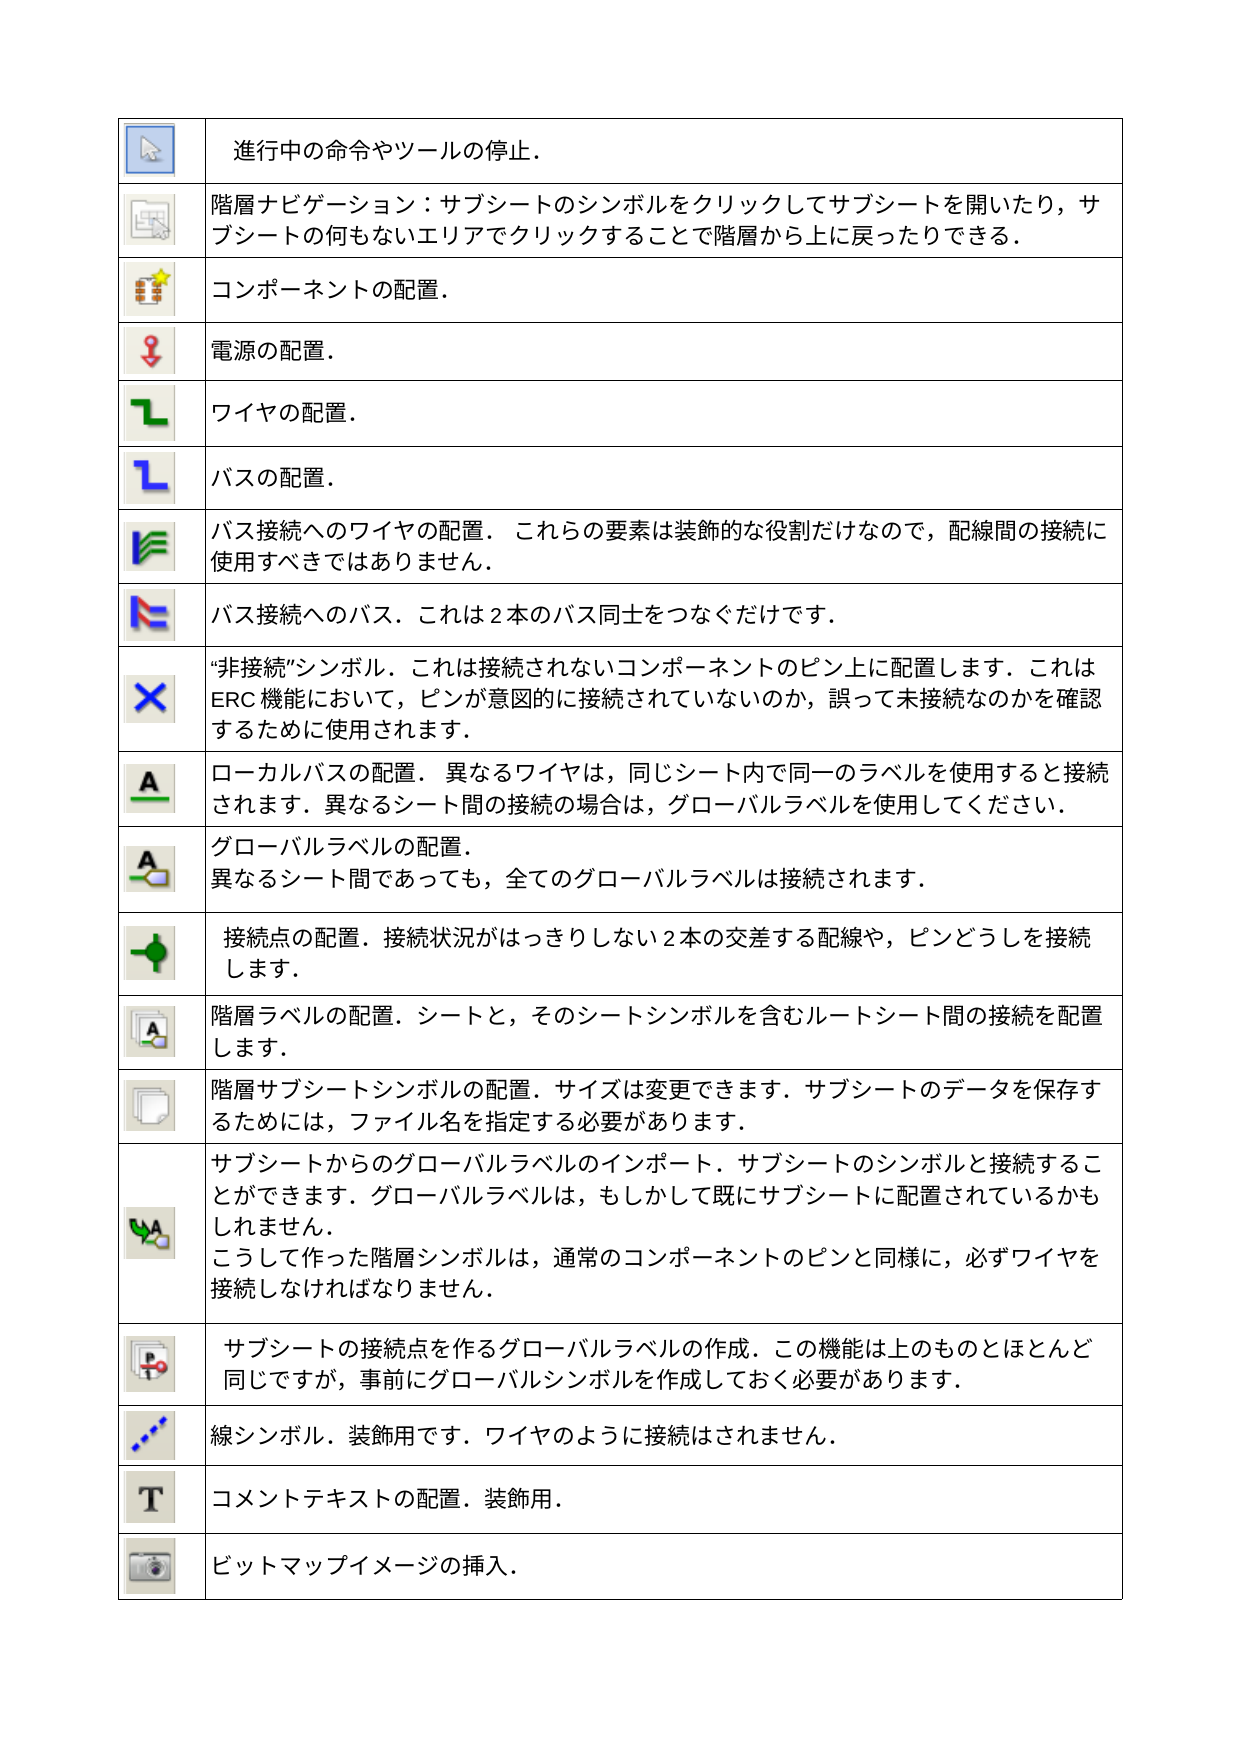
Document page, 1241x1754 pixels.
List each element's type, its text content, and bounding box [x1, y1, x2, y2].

table_cell [119, 1070, 205, 1143]
table_cell [119, 447, 205, 509]
table_cell [119, 584, 205, 646]
table_cell グローバルラベルの配置． 異なるシート間であっても，全てのグローバルラベルは接続されます． [206, 827, 1122, 912]
picture [123, 675, 176, 723]
picture [123, 926, 176, 980]
table_cell 階層サブシートシンボルの配置．サイズは変更できます．サブシートのデータを保存するためには，ファイル名を指定する必要があります． [206, 1070, 1122, 1143]
picture [123, 123, 176, 177]
picture [123, 262, 176, 316]
picture [123, 385, 176, 441]
table_cell 電源の配置． [206, 323, 1122, 380]
table_cell 階層ラベルの配置．シートと，そのシートシンボルを含むルートシート間の接続を配置します． [206, 996, 1122, 1068]
table_cell ワイヤの配置． [206, 381, 1122, 446]
table_cell [119, 913, 205, 994]
table_cell サブシートの接続点を作るグローバルラベルの作成．この機能は上のものとほとんど同じですが，事前にグローバルシンボルを作成しておく必要があります． [206, 1324, 1122, 1405]
table_cell [119, 752, 205, 826]
picture [123, 522, 176, 571]
table_cell [119, 381, 205, 446]
table_cell [119, 258, 205, 322]
table_cell [119, 827, 205, 912]
table_cell [119, 184, 205, 257]
picture [123, 846, 176, 892]
table_cell コンポーネントの配置． [206, 258, 1122, 322]
picture [123, 1080, 176, 1131]
picture [123, 1471, 176, 1523]
table_cell ビットマップイメージの挿入． [206, 1534, 1122, 1599]
table_header 進行中の命令やツールの停止． [206, 119, 1122, 183]
table_cell [119, 323, 205, 380]
table_cell ローカルバスの配置． 異なるワイヤは，同じシート内で同一のラベルを使用すると接続されます．異なるシート間の接続の場合は，グローバルラベルを使用してください． [206, 752, 1122, 826]
picture [123, 589, 176, 641]
table_cell コメントテキストの配置．装飾用． [206, 1466, 1122, 1533]
table_cell 線シンボル．装飾用です．ワイヤのように接続はされません． [206, 1406, 1122, 1465]
picture [123, 764, 176, 813]
picture [123, 194, 176, 245]
table_header [119, 119, 205, 183]
picture [123, 1411, 176, 1460]
table_cell [119, 1466, 205, 1533]
picture [123, 1336, 176, 1392]
table_cell 階層ナビゲーション：サブシートのシンボルをクリックしてサブシートを開いたり，サブシートの何もないエリアでクリックすることで階層から上に戻ったりできる． [206, 184, 1122, 257]
picture [123, 1538, 176, 1594]
picture [123, 1207, 176, 1259]
table_cell [119, 510, 205, 583]
table_cell サブシートからのグローバルラベルのインポート．サブシートのシンボルと接続することができます．グローバルラベルは，もしかして既にサブシートに配置されているかもしれません． こうして作った階層シンボルは，通常のコンポーネントのピンと同様に，必ずワイヤを接続しなければなりません． [206, 1144, 1122, 1323]
picture [123, 327, 176, 374]
table_cell バスの配置． [206, 447, 1122, 509]
table_cell [119, 1406, 205, 1465]
table_cell [119, 1324, 205, 1405]
table_cell [119, 647, 205, 751]
table_cell [119, 1534, 205, 1599]
picture [123, 1006, 176, 1057]
table_cell バス接続へのワイヤの配置． これらの要素は装飾的な役割だけなので，配線間の接続に使用すべきではありません． [206, 510, 1122, 583]
table_cell バス接続へのバス．これは2本のバス同士をつなぐだけです． [206, 584, 1122, 646]
table_cell 接続点の配置．接続状況がはっきりしない2本の交差する配線や，ピンどうしを接続します． [206, 913, 1122, 994]
table_cell “非接続”シンボル．これは接続されないコンポーネントのピン上に配置します．これはERC機能において，ピンが意図的に接続されていないのか，誤って未接続なのかを確認するために使用されます． [206, 647, 1122, 751]
table_cell [119, 996, 205, 1068]
table_cell [119, 1144, 205, 1323]
picture [123, 452, 176, 504]
